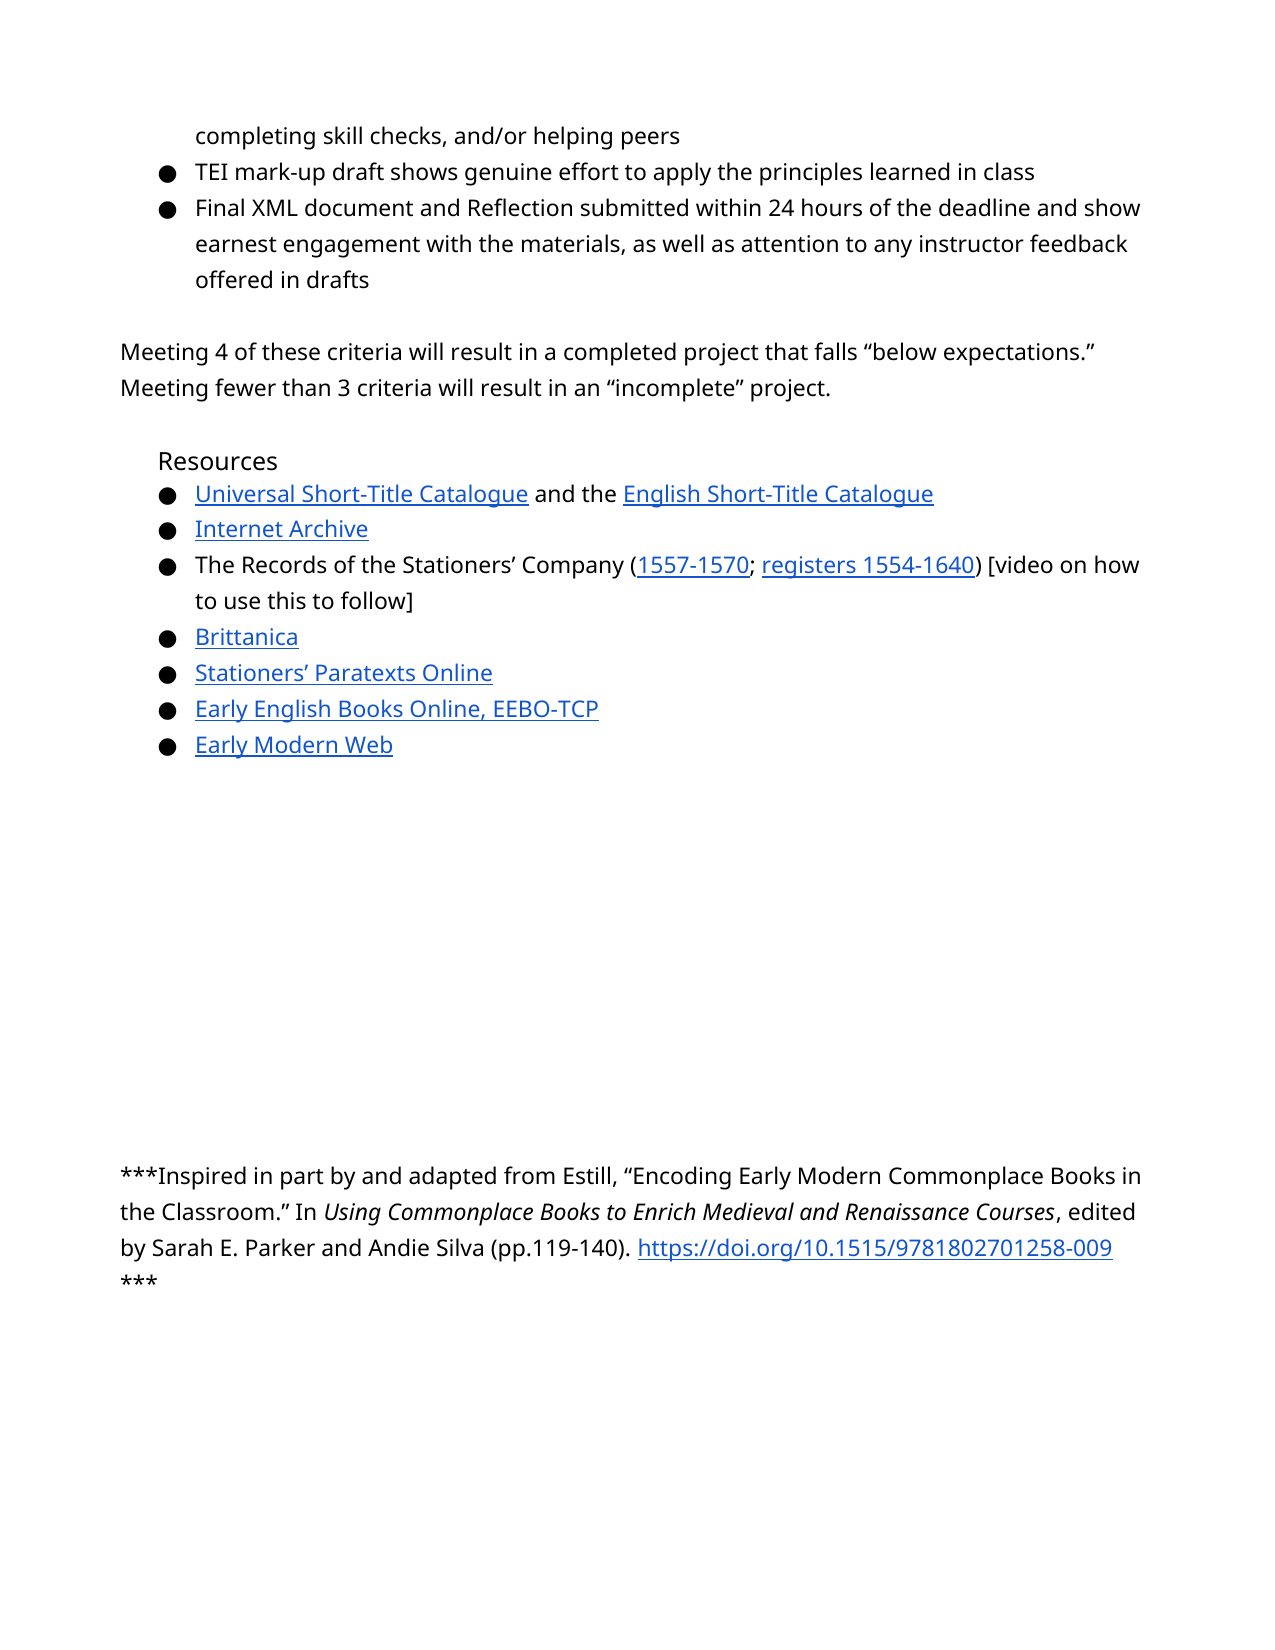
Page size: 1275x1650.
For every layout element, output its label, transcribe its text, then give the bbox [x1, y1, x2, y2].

list Internet Archive [157, 513, 1155, 545]
list The Records of the Stationers’ Company (1557-1570; registers 1554-1640) [video on how to use this to follow] [157, 549, 1155, 617]
list Brittanica [157, 621, 1155, 652]
text ***Inspired in part by and adapted from Estill, “Encoding Early Modern Commonplace Books in the Classroom.” In Using Commonplace Books to Enrich Medieval and Renaissance Courses, edited by Sarah E. Parker and Andie Silva (pp.119-140). https://doi.org/10.1515/9781802701258-009 *** [120, 1160, 1155, 1299]
subtitle Resources [157, 443, 1155, 477]
list Stationers’ Paratexts Online [157, 657, 1155, 688]
text Meeting 4 of these criteria will result in a completed project that falls “below expectations.” Meeting fewer than 3 criteria will result in an “incomplete” project. [120, 336, 1155, 403]
list Early English Books Online, EEBO-TCP [157, 693, 1155, 724]
list Universal Short-Title Catalogue and the English Short-Title Catalogue [157, 477, 1155, 509]
list Final XML document and Reflection submitted within 24 hours of the deadline and show earnest engagement with the materials, as well as attention to any instructor feedback offered in drafts [157, 192, 1155, 295]
list TEI mark-up draft shows genuine effort to apply the principles learned in class [157, 156, 1155, 187]
list completing skill checks, and/or helping peers [157, 120, 1155, 151]
list Early Modern Web [157, 729, 1155, 760]
